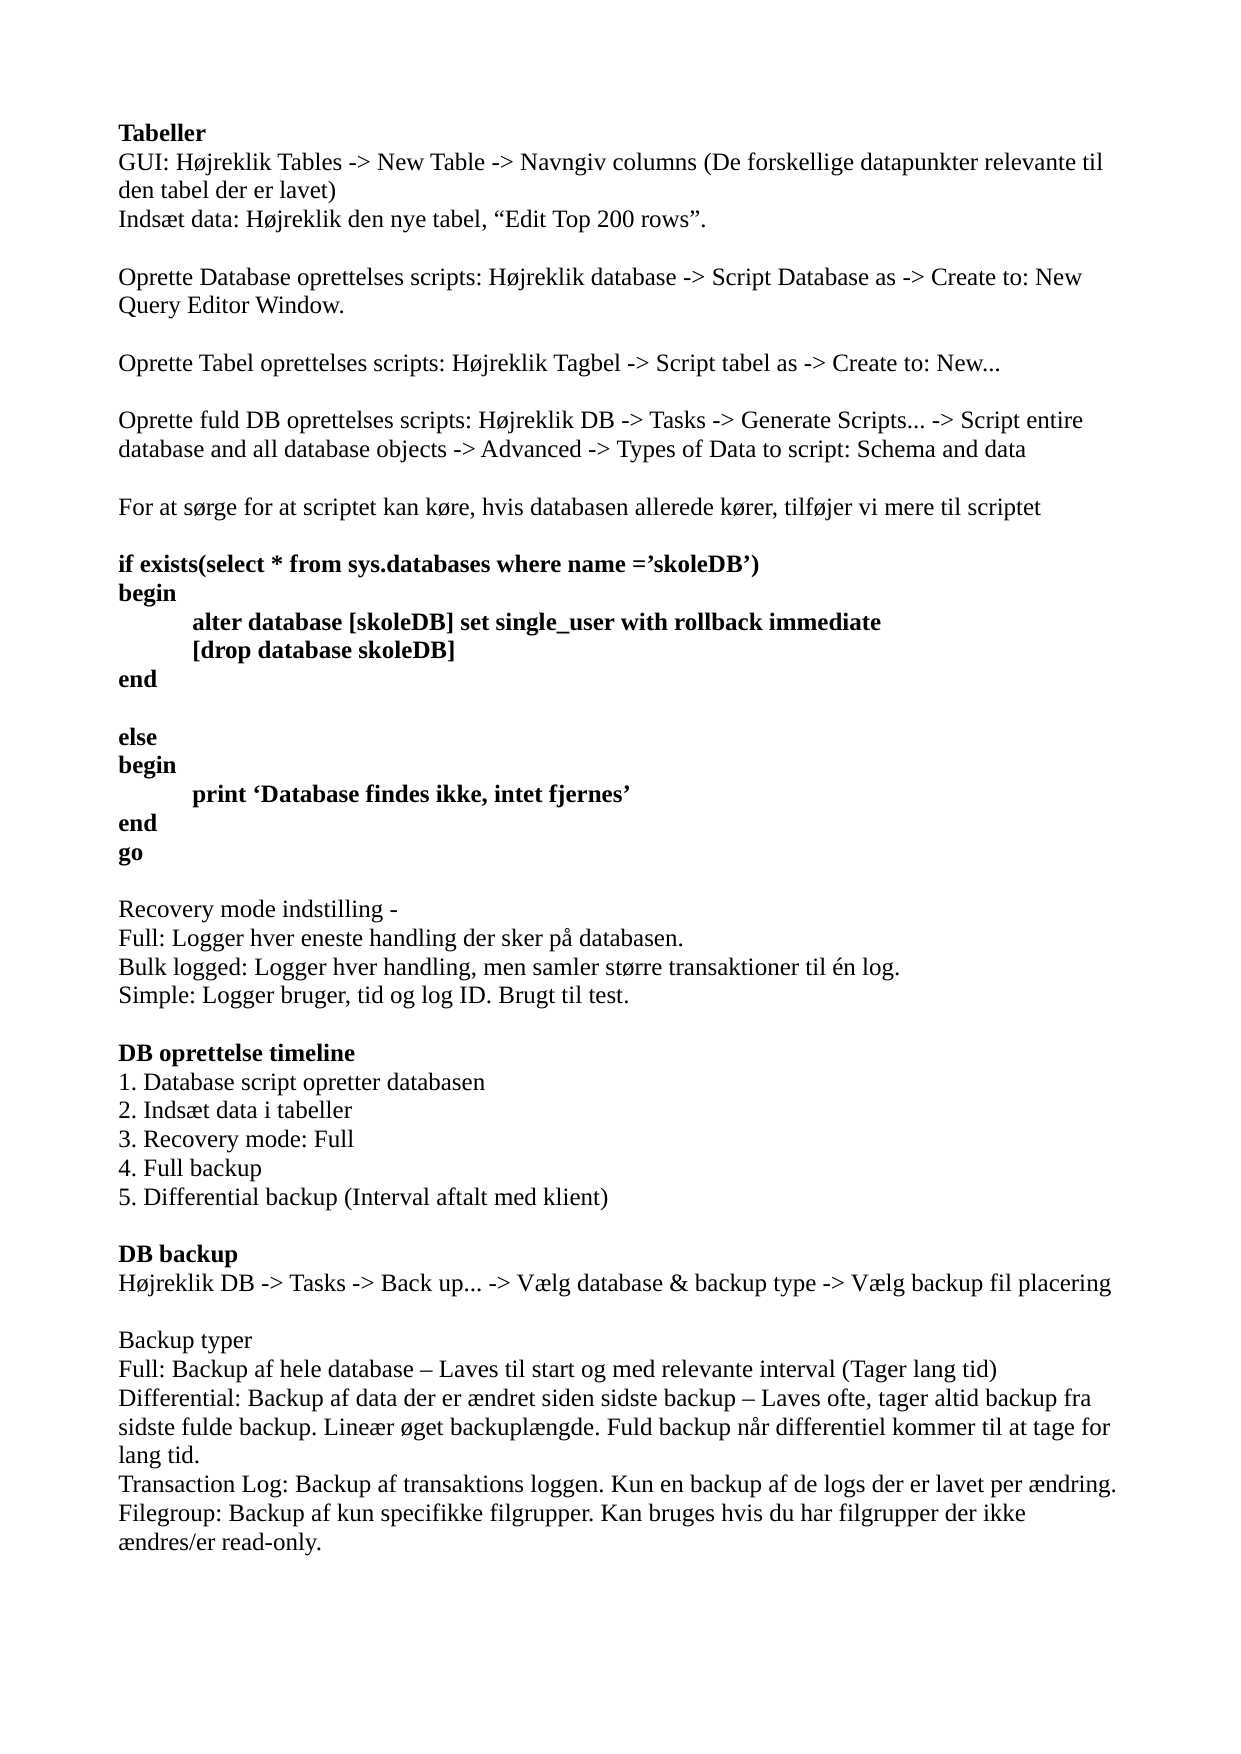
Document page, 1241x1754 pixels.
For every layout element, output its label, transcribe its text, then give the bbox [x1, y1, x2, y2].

text Indsæt data: Højreklik den nye tabel, “Edit Top 200 rows”. [118, 204, 1122, 233]
text alter database [skoleDB] set single_user with rollback immediate [118, 607, 1122, 636]
text begin [118, 751, 1122, 779]
text Full: Backup af hele database – Laves til start og med relevante interval (Tager lang tid) [118, 1354, 1122, 1383]
text 3. Recovery mode: Full [118, 1124, 1122, 1153]
text else [118, 722, 1122, 751]
text if exists(select * from sys.databases where name =’skoleDB’) [118, 549, 1122, 578]
text Recovery mode indstilling - [118, 894, 1122, 923]
text Bulk logged: Logger hver handling, men samler større transaktioner til én log. [118, 952, 1122, 981]
text 2. Indsæt data i tabeller [118, 1096, 1122, 1124]
text begin [118, 578, 1122, 607]
text Simple: Logger bruger, tid og log ID. Brugt til test. [118, 981, 1122, 1009]
text print ‘Database findes ikke, intet fjernes’ [118, 779, 1122, 808]
text DB backup [118, 1239, 1122, 1268]
text Højreklik DB -> Tasks -> Back up... -> Vælg database & backup type -> Vælg backup fil placering [118, 1268, 1122, 1297]
text Oprette Database oprettelses scripts: Højreklik database -> Script Database as -> Create to: New Query Editor Window. [118, 262, 1122, 319]
text DB oprettelse timeline 1. Database script opretter databasen [118, 1038, 1122, 1096]
text Filegroup: Backup af kun specifikke filgrupper. Kan bruges hvis du har filgrupper der ikke ændres/er read-only. [118, 1498, 1122, 1556]
text Backup typer [118, 1326, 1122, 1354]
text Oprette Tabel oprettelses scripts: Højreklik Tagbel -> Script tabel as -> Create to: New... [118, 348, 1122, 377]
text Transaction Log: Backup af transaktions loggen. Kun en backup af de logs der er lavet per ændring. [118, 1469, 1122, 1498]
text Differential: Backup af data der er ændret siden sidste backup – Laves ofte, tager altid backup fra sidste fulde backup. Lineær øget backuplængde. Fuld backup når differentiel kommer til at tage for lang tid. [118, 1383, 1122, 1469]
text Tabeller GUI: Højreklik Tables -> New Table -> Navngiv columns (De forskellige datapunkter relevante til den tabel der er lavet) [118, 118, 1122, 204]
text [drop database skoleDB] [118, 636, 1122, 664]
text end [118, 664, 1122, 693]
text Full: Logger hver eneste handling der sker på databasen. [118, 923, 1122, 952]
text end [118, 808, 1122, 837]
text For at sørge for at scriptet kan køre, hvis databasen allerede kører, tilføjer vi mere til scriptet [118, 492, 1122, 521]
text 4. Full backup [118, 1153, 1122, 1182]
text go [118, 837, 1122, 866]
text 5. Differential backup (Interval aftalt med klient) [118, 1182, 1122, 1211]
text Oprette fuld DB oprettelses scripts: Højreklik DB -> Tasks -> Generate Scripts... -> Script entire database and all database objects -> Advanced -> Types of Data to script: Schema and data [118, 406, 1122, 463]
